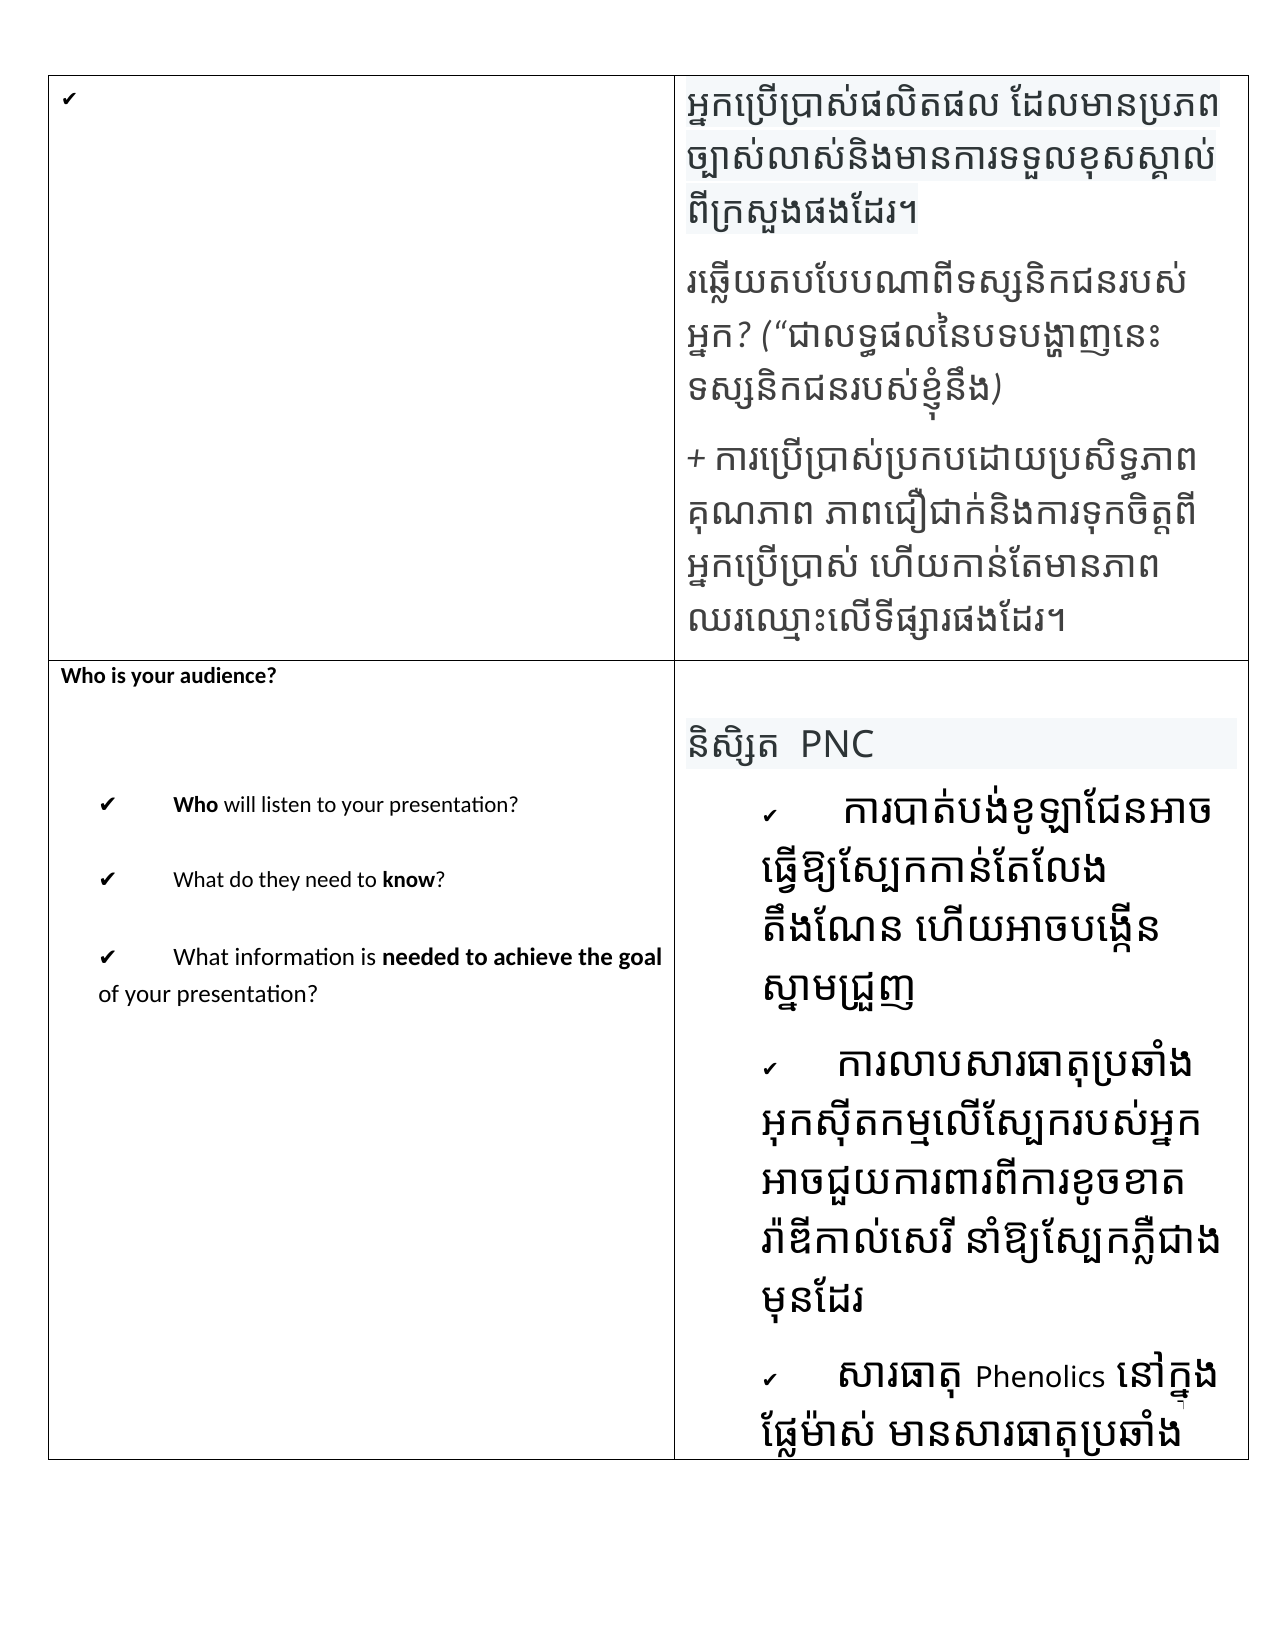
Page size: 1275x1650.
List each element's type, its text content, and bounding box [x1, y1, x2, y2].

table_cell និសិ្សត​ PNC ការបាត់បង់ខូឡាជែនអាចធ្វើឱ្យស្បែកកាន់តែលែងតឹងណែន ហើយអាចបង្កើនស្នាមជ្រួញ​ ការលាបសារធាតុប្រឆាំងអុកស៊ីតកម្មលើស្បែករបស់អ្នកអាចជួយការពារពីការខូចខាតរ៉ាឌីកាល់សេរី នាំឱ្យ​ស្បែក​ភ្លឺ​ជាង​មុន​ដែរ សារធាតុ Phenolics នៅក្នុងផ្លែម៉ាស់ មានសារធាតុប្រឆាំង [675, 661, 1248, 1459]
table_cell What is your objective? What do you want from this presentation? Are you informed about something? Are you persuading that something needs to be done? What immediate result or response do you want from your audience? (“As a result of this presentation, my audience will _____”) [49, 76, 674, 660]
table_cell Who is your audience? Who will listen to your presentation? What do they need to know? What information is needed to achieve the goal of your presentation? [49, 661, 674, 1459]
table_cell My presentation will inform/persuade my audience about/to… ថ្វីត្បិតែការម៉ាស់ផ្ដល់អត្ថប្រយោជន៍ចំពោះស្បែកមុខដូចបានរៀបរាប់ខាងលើមែន តែលោកអ្នកក៏ត្រូវដឹងពីគន្លឹះមួយចំនួនទាក់ទងនឹងការបិតម៉ាស់ផងដែរ ចូលអ្នកប្រើប្រាស់ផលិតផល ដែលមានប្រភពច្បាស់លាស់និងមានការទទួលខុសស្គាល់ពីក្រសួងផងដែរ។ រឆ្លើយតបបែបណាពីទស្សនិកជនរបស់អ្នក? (“ជាលទ្ធផលនៃបទបង្ហាញនេះ ទស្សនិកជនរបស់ខ្ញុំនឹង) + ការប្រើប្រាស់ប្រកបដោយប្រសិទ្ធភាព​ គុណភាព​ ភាពជឿជាក់និងការទុកចិត្តពីអ្នកប្រើប្រាស់ ហើយកាន់តែមានភាពឈរឈ្មោះលើទីផ្សារផងដែរ។ [675, 76, 1248, 660]
